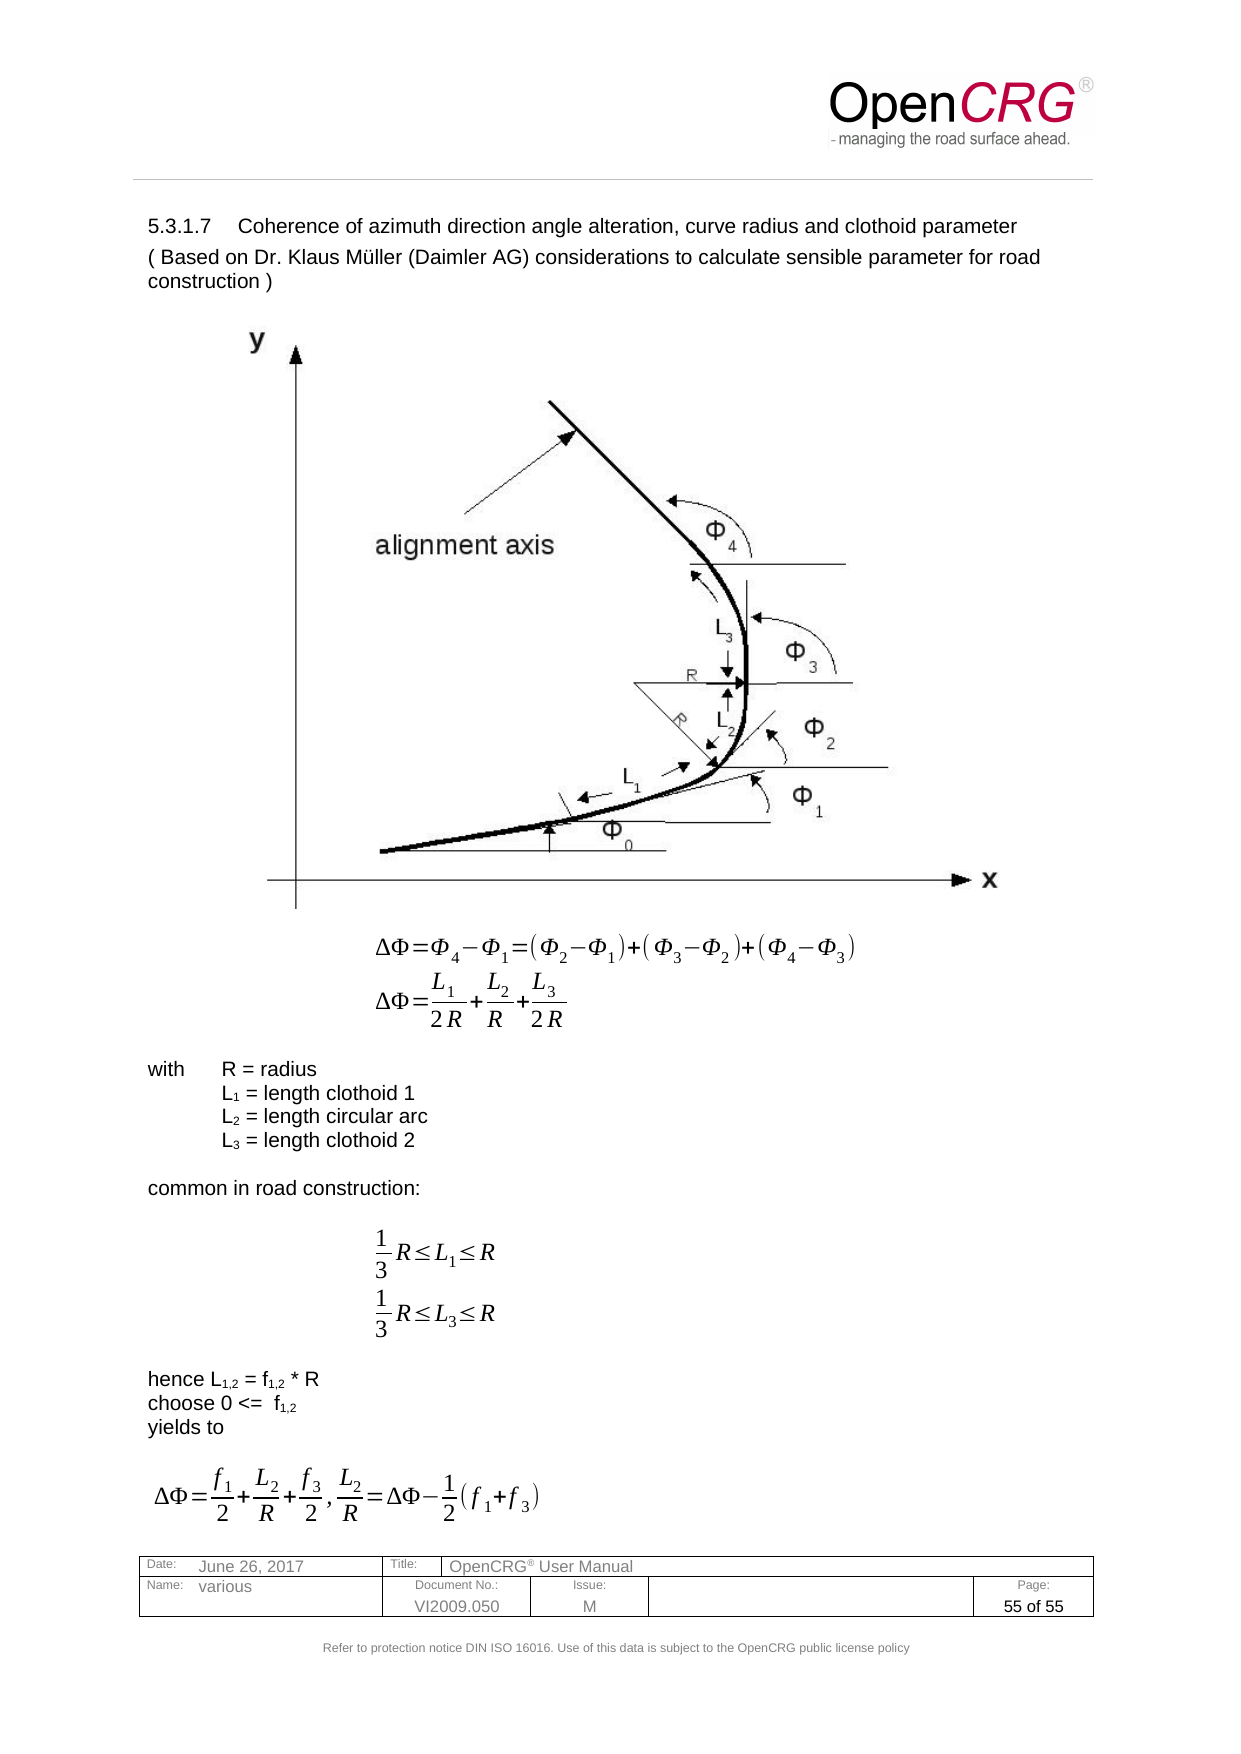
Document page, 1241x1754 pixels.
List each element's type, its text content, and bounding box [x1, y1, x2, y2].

subtitle Coherence of azimuth direction angle alteration, curve radius and clothoid parameter [148, 214, 1093, 238]
text ( Based on Dr. Klaus Müller (Daimler AG) considerations to calculate sensible parameter for road construction ) [148, 244, 1093, 292]
text L2 = length circular arc [148, 1104, 1093, 1128]
text with R = radius [148, 1056, 1093, 1080]
text hence L1,2 = f1,2 * R [148, 1367, 1093, 1391]
picture [239, 316, 1001, 909]
picture [828, 73, 1096, 150]
text L3 = length clothoid 2 [148, 1128, 1093, 1152]
text choose 0 <= f1,2 [148, 1391, 1093, 1415]
text common in road construction: [148, 1176, 1093, 1200]
text yields to [148, 1415, 1093, 1439]
text L1 = length clothoid 1 [148, 1080, 1093, 1104]
